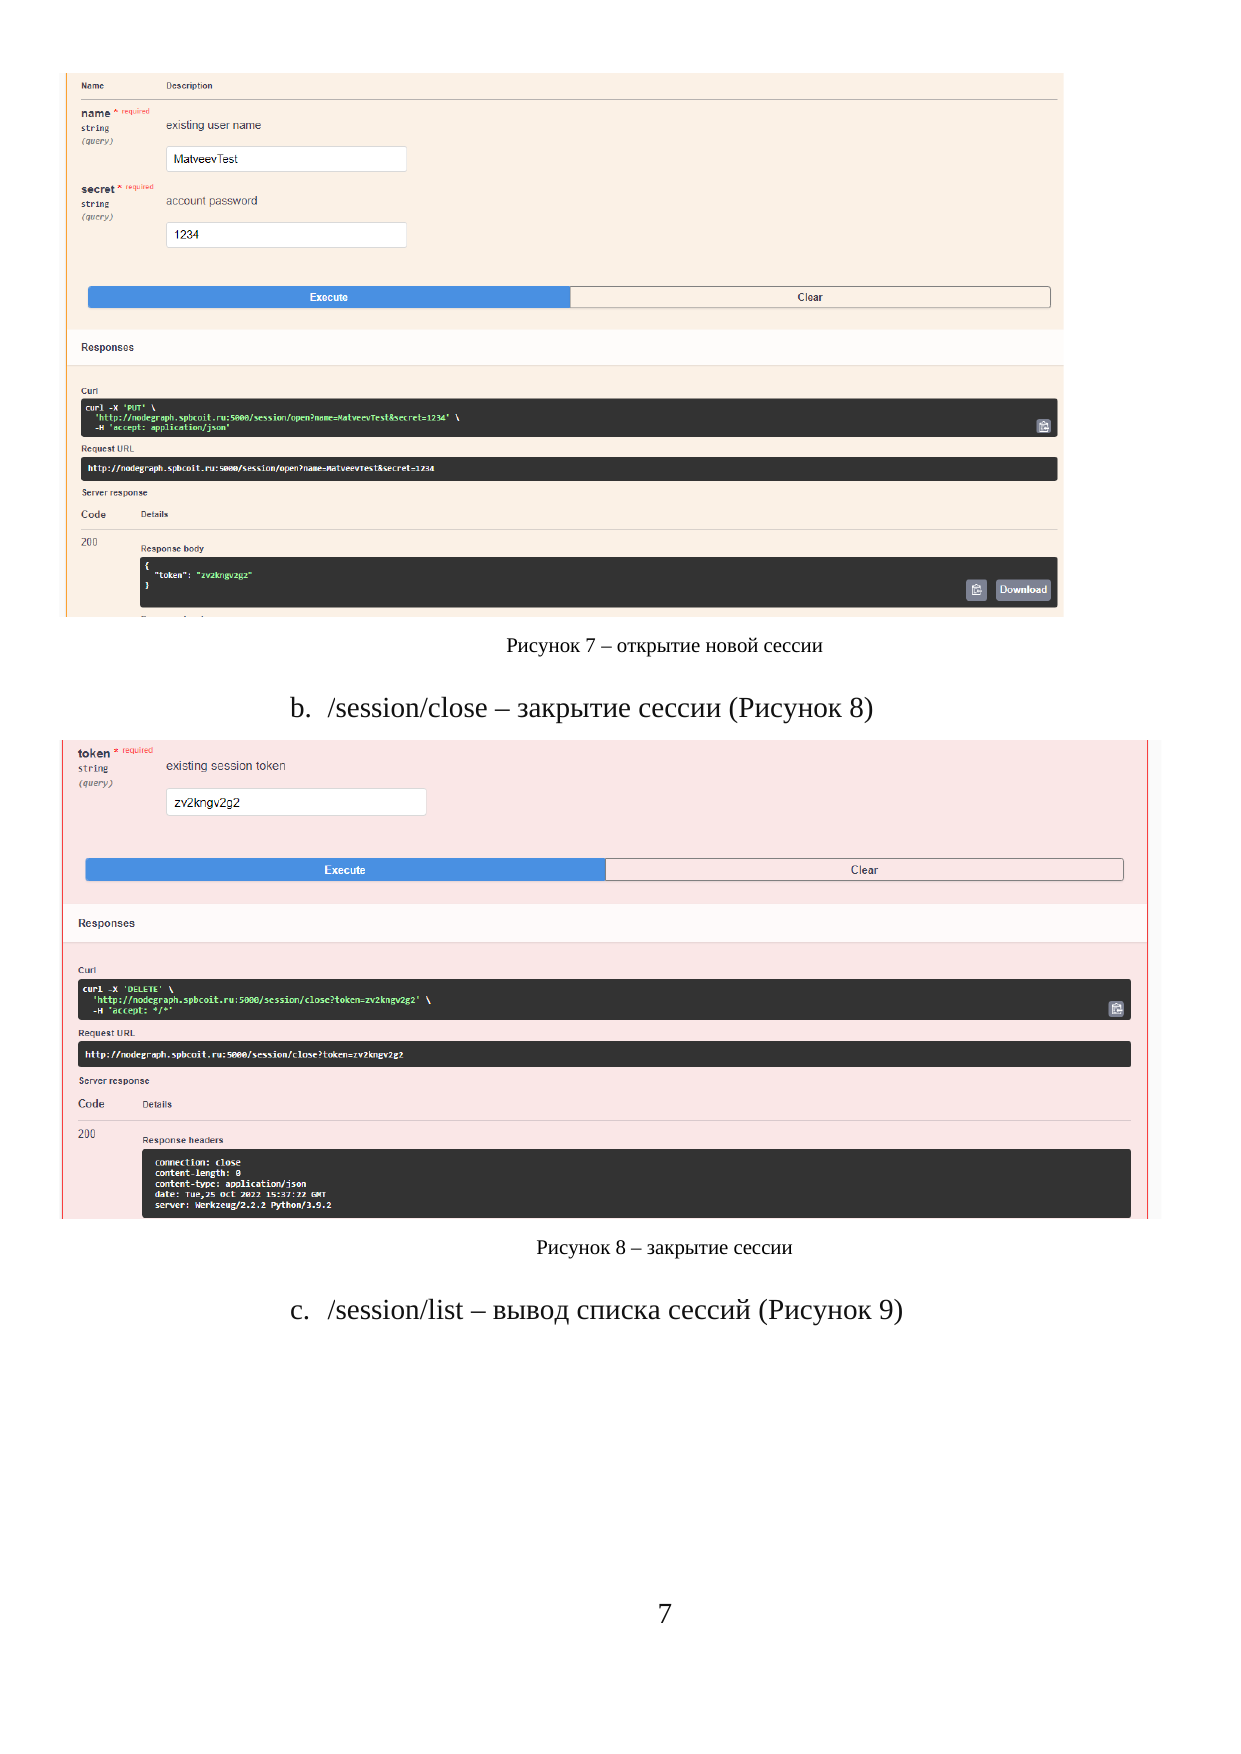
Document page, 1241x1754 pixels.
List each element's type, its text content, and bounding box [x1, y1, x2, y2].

text Рисунок 7 – открытие новой сессии [177, 633, 506, 657]
text Рисунок 7 – открытие новой сессии [823, 633, 1152, 657]
text Рисунок 8 – закрытие сессии [177, 1235, 536, 1259]
text Рисунок 8 – закрытие сессии [793, 1235, 1152, 1259]
list /session/close – закрытие сессии (Рисунок 8) [874, 690, 1152, 724]
list /session/list – вывод списка сессий (Рисунок 9) [903, 1292, 1152, 1326]
